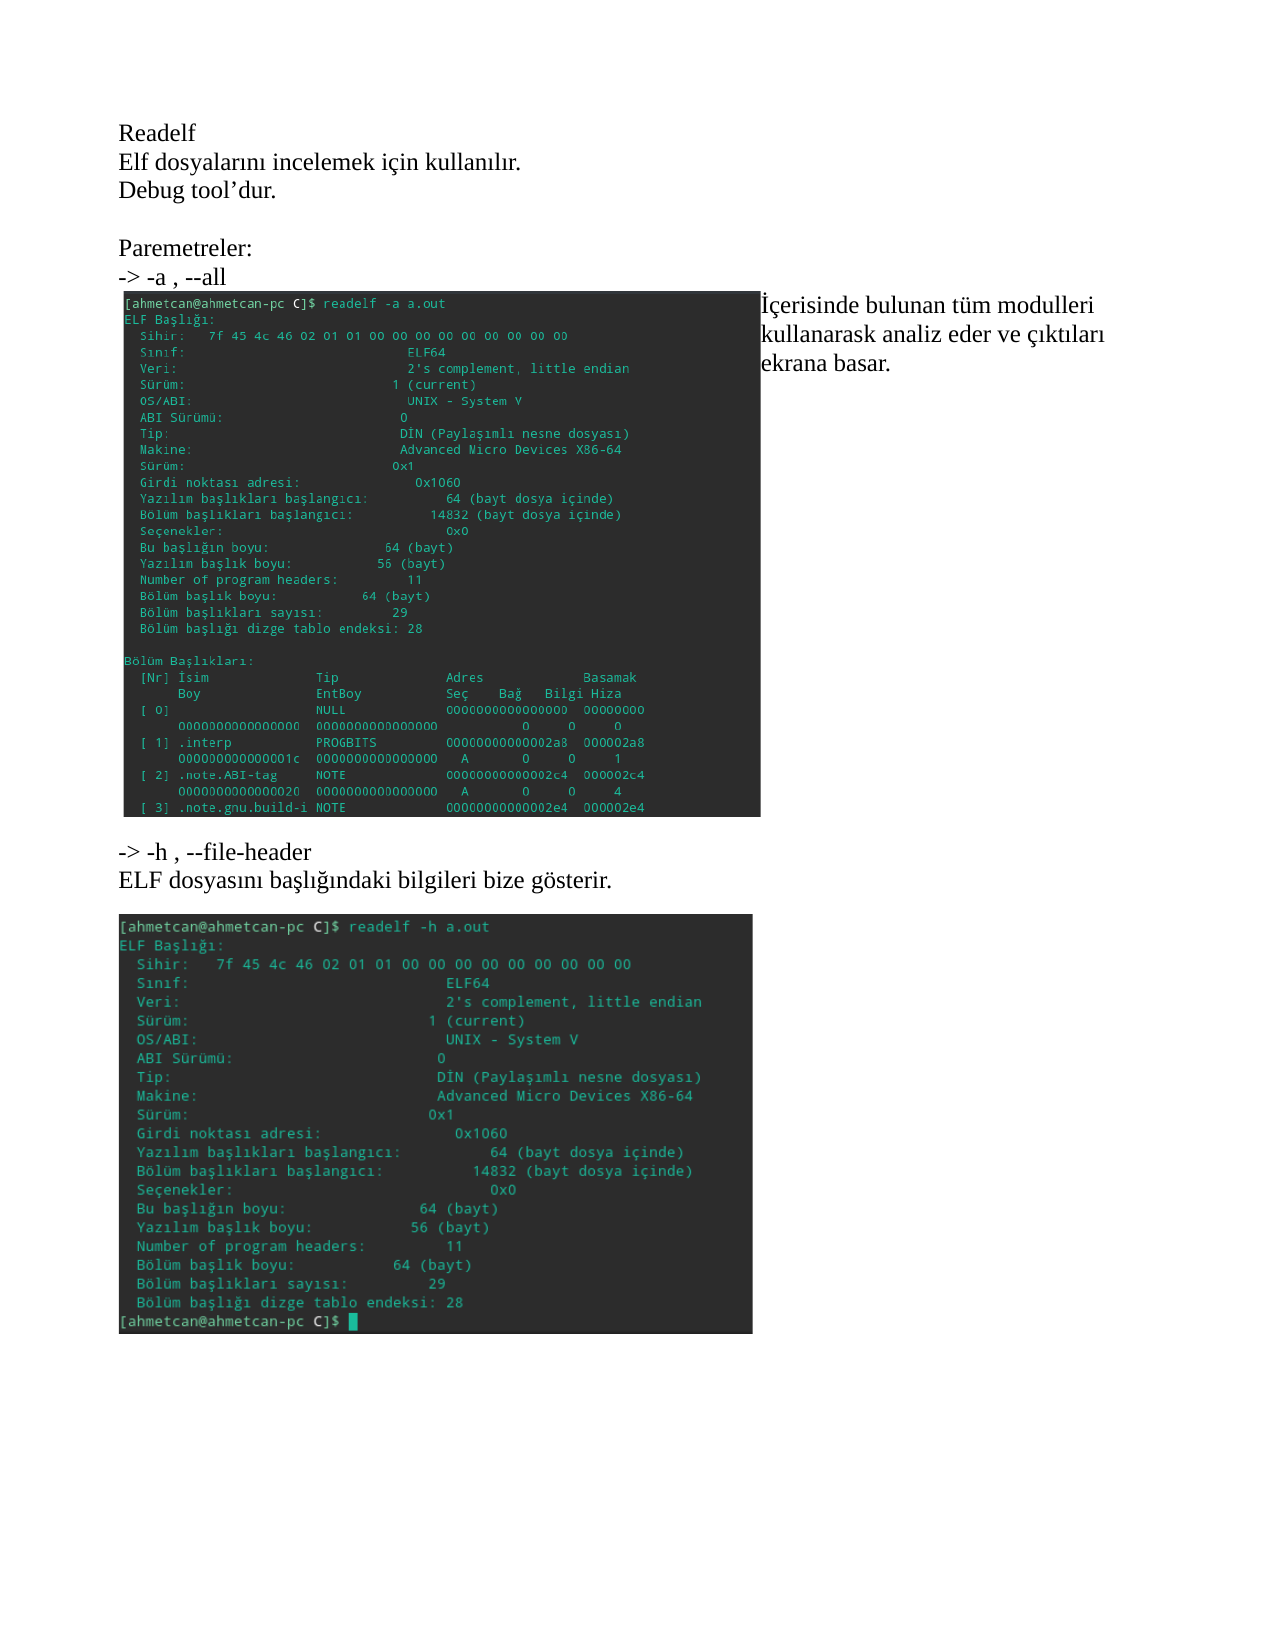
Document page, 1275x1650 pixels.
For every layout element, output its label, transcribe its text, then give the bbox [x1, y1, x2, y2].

text Readelf [118, 118, 1157, 147]
text -> -a , --all [118, 262, 1157, 291]
text Paremetreler: [118, 233, 1157, 262]
text ELF dosyasını başlığındaki bilgileri bize gösterir. [118, 866, 1157, 894]
picture [118, 914, 753, 1334]
text Debug tool’dur. [118, 176, 1157, 204]
text İçerisinde bulunan tüm modulleri kullanarask analiz eder ve çıktıları ekrana basar. [761, 291, 1157, 377]
text Elf dosyalarını incelemek için kullanılır. [118, 147, 1157, 176]
picture [123, 291, 761, 817]
text -> -h , --file-header [118, 837, 1157, 866]
